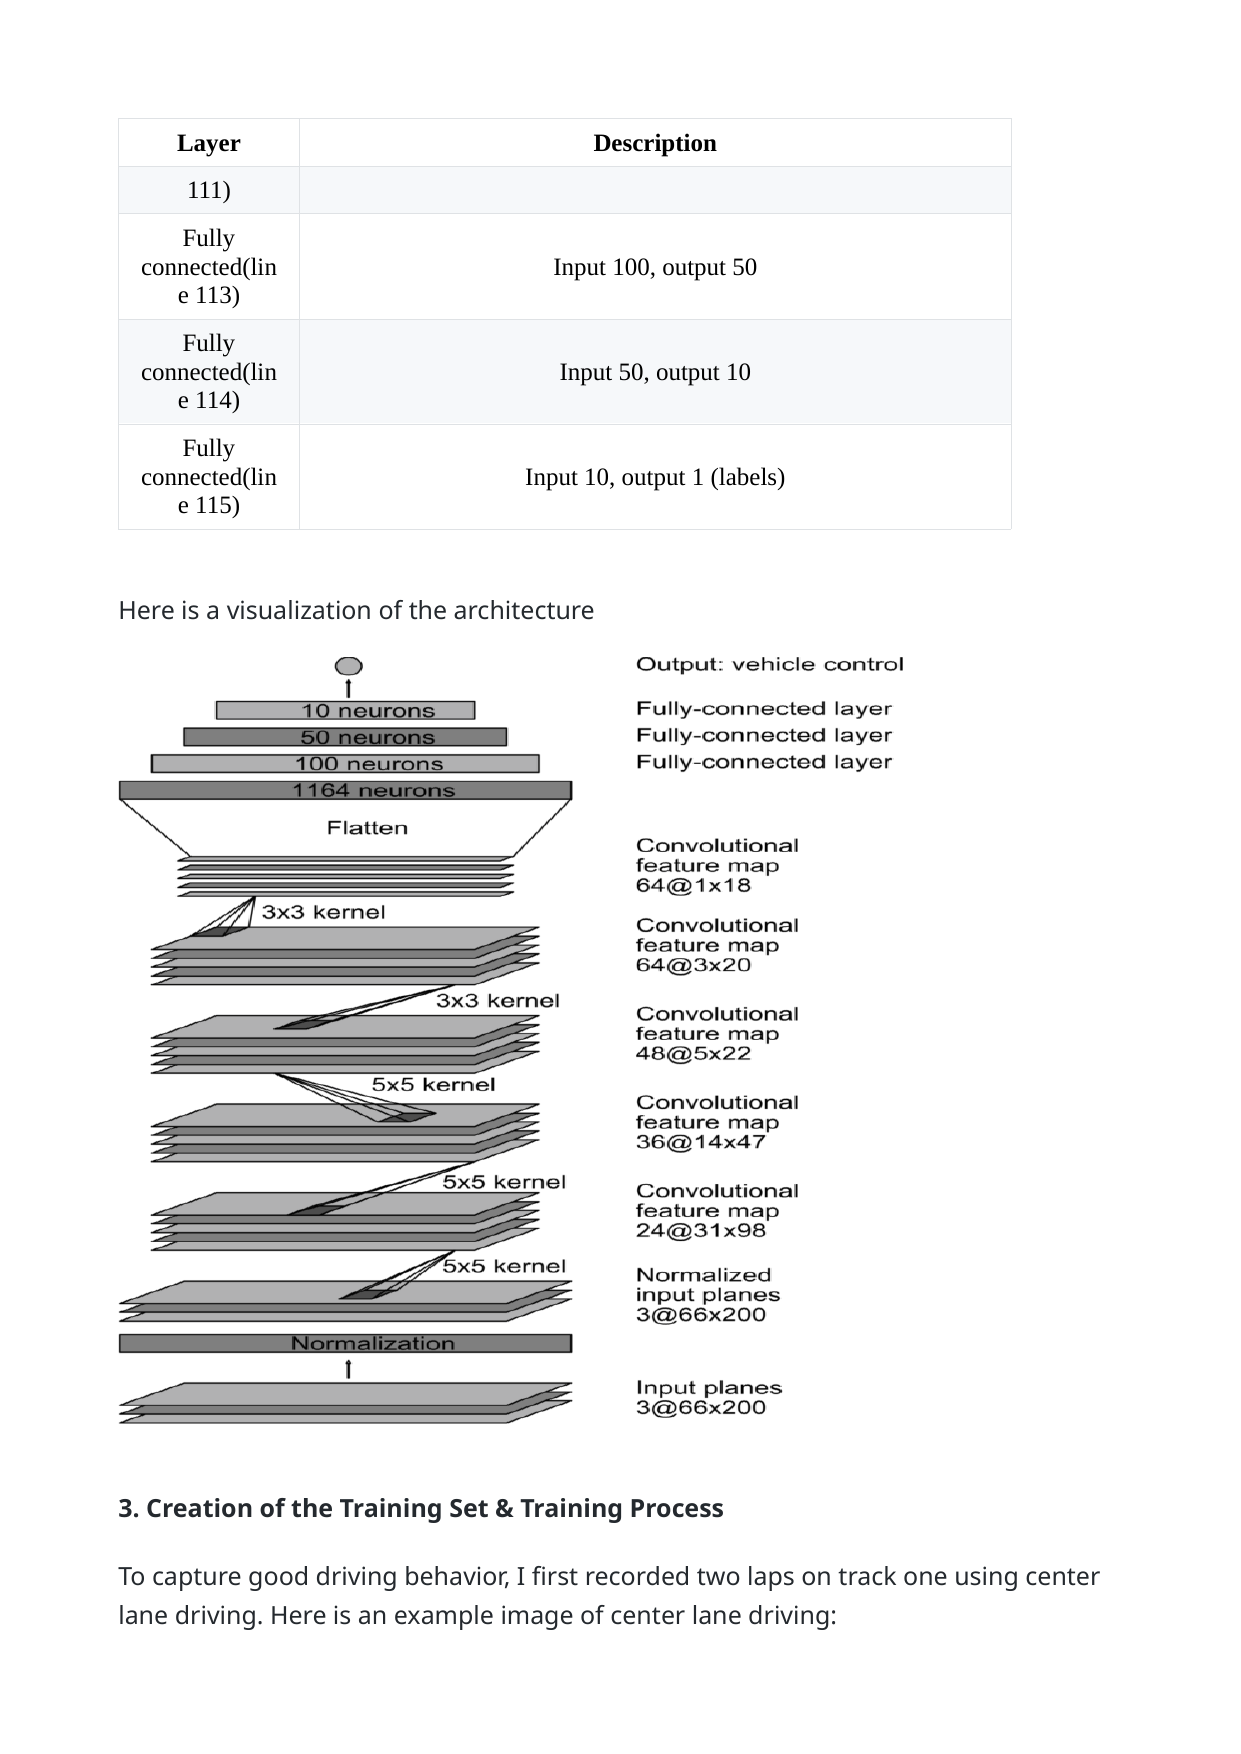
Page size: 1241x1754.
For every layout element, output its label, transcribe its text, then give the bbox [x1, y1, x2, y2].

table_cell [300, 167, 1011, 213]
text To capture good driving behavior, I first recorded two laps on track one using center lane driving. Here is an example image of center lane driving: [118, 1558, 1122, 1631]
subtitle 3. Creation of the Training Set & Training Process [118, 1491, 1122, 1525]
table_cell Fully connected(line 113) [119, 214, 299, 318]
text Here is a visualization of the architecture [118, 593, 1122, 627]
table_cell Input 100, output 50 [300, 214, 1011, 318]
table_header Description [300, 119, 1011, 166]
table_cell 111) [119, 167, 299, 213]
picture [118, 657, 903, 1424]
table_header Layer [119, 119, 299, 166]
table_cell Input 10, output 1 (labels) [300, 425, 1011, 529]
table_cell Fully connected(line 115) [119, 425, 299, 529]
table_cell Input 50, output 10 [300, 320, 1011, 423]
table_cell Fully connected(line 114) [119, 320, 299, 423]
